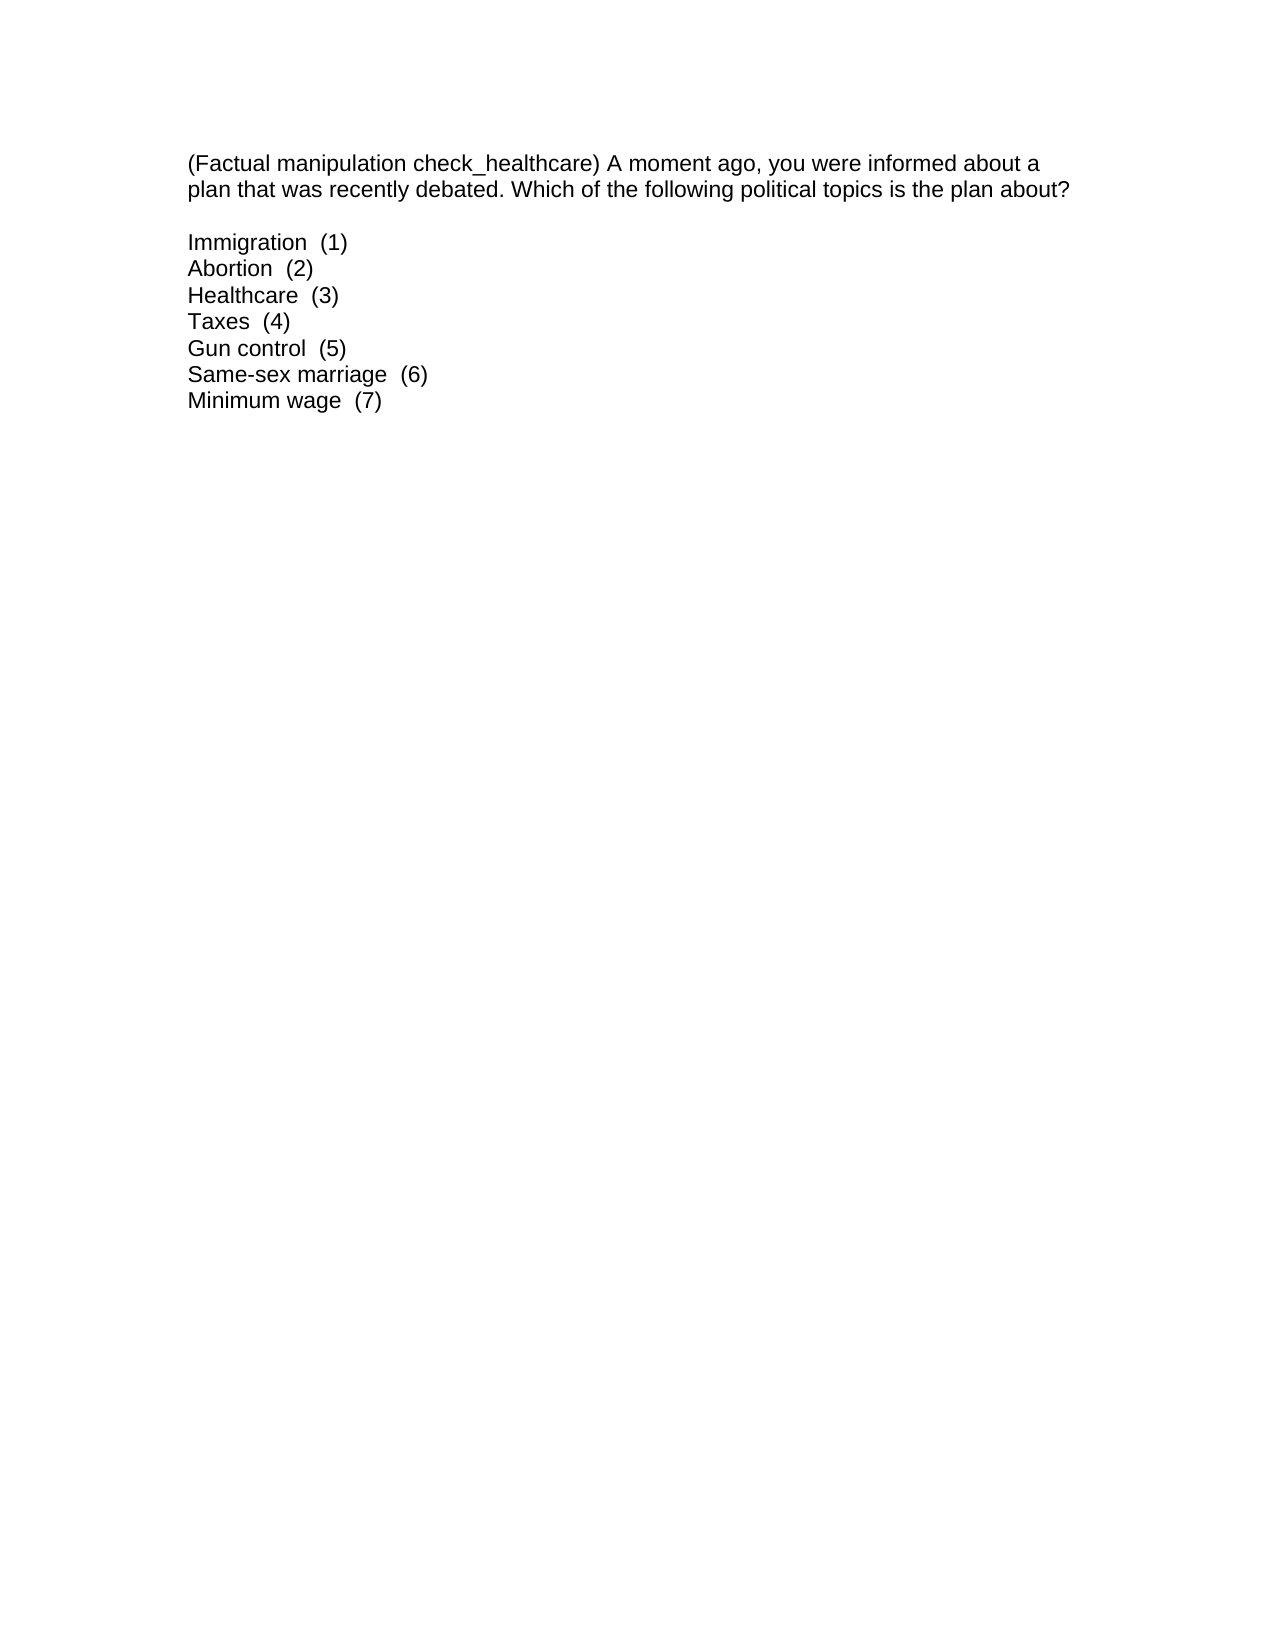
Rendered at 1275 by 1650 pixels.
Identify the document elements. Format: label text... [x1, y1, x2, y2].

text Gun control (5) [187, 334, 1087, 361]
text (Factual manipulation check_healthcare) A moment ago, you were informed about a plan that was recently debated. Which of the following political topics is the plan about? [187, 150, 1087, 203]
text Taxes (4) [187, 308, 1087, 334]
text Minimum wage (7) [187, 387, 1087, 413]
text Same-sex marriage (6) [187, 361, 1087, 387]
text Healthcare (3) [187, 282, 1087, 308]
text Abortion (2) [187, 255, 1087, 282]
text Immigration (1) [187, 229, 1087, 255]
